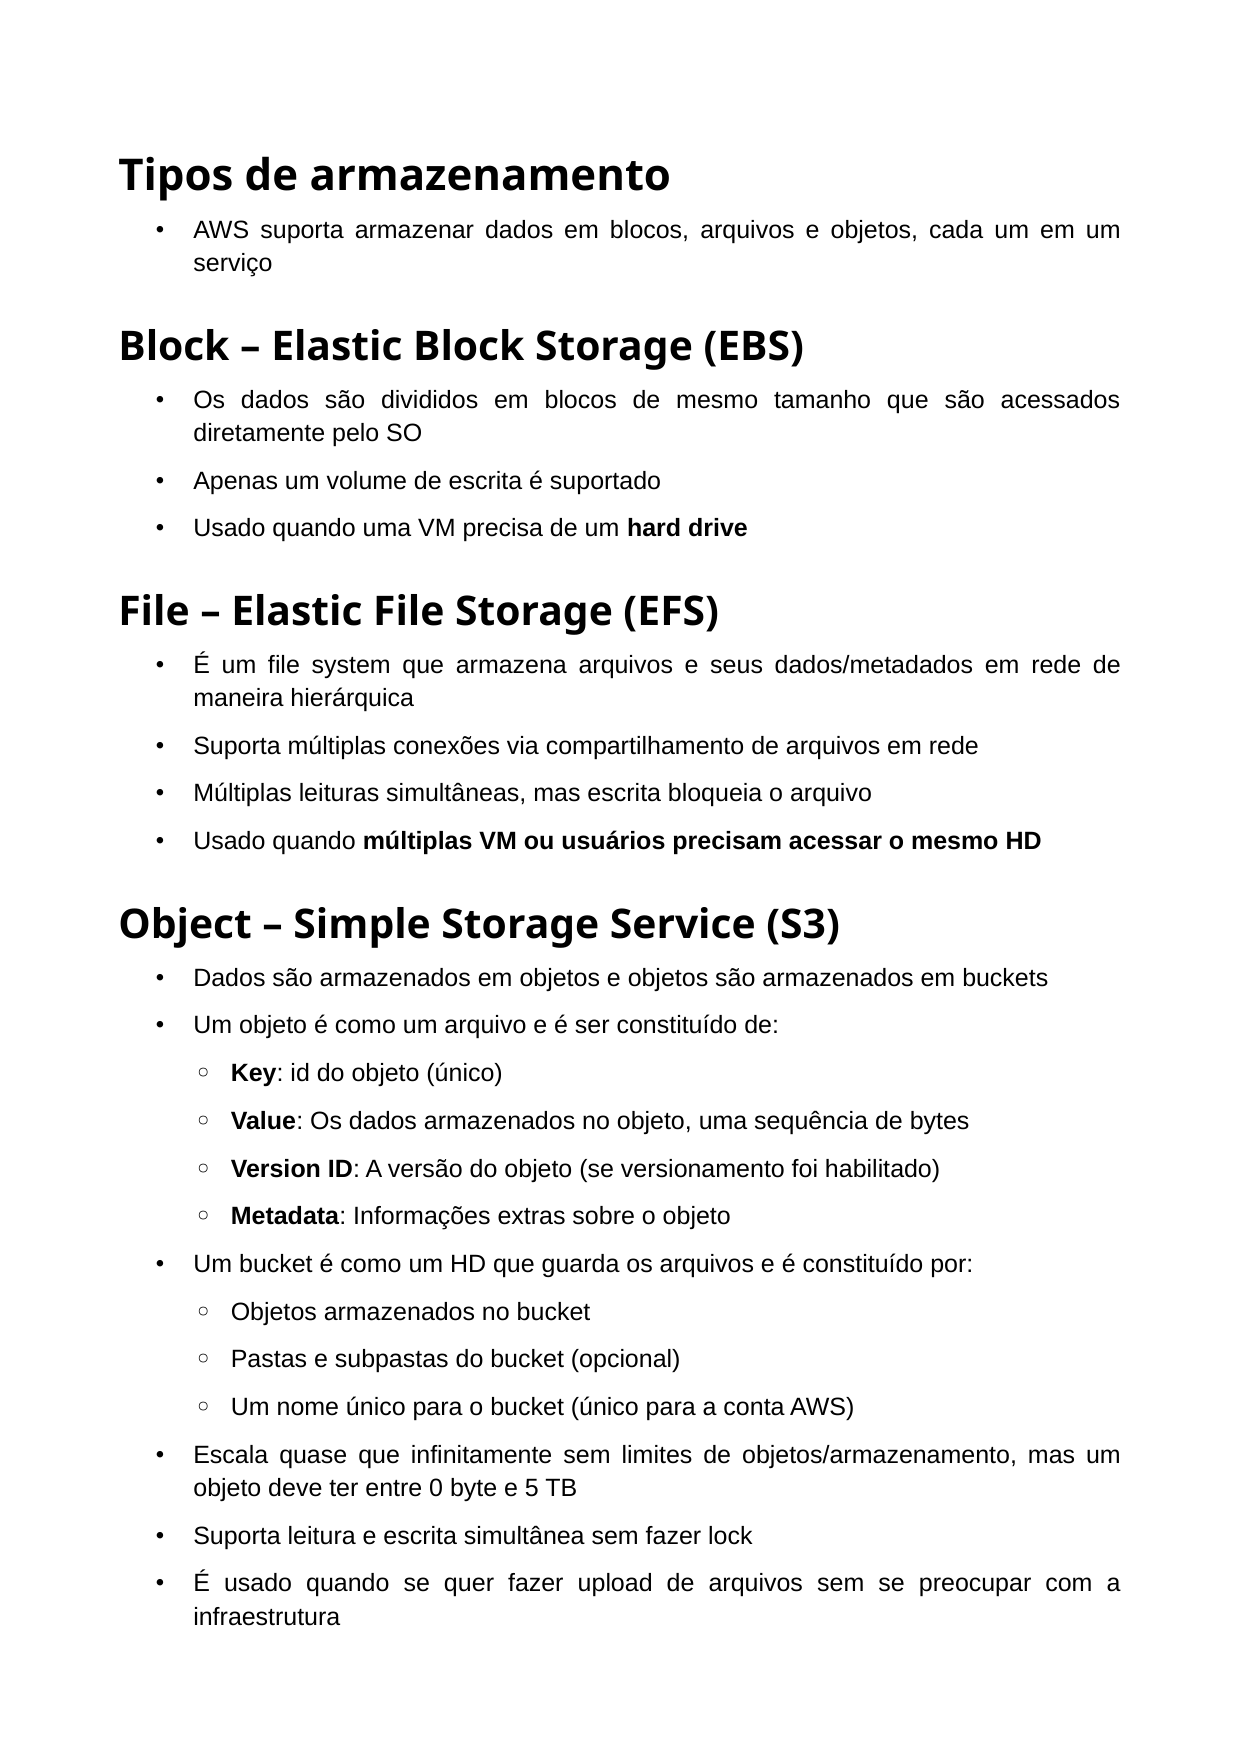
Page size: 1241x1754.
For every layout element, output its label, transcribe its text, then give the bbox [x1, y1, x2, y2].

subtitle Block – Elastic Block Storage (EBS) [118, 317, 1122, 372]
list Pastas e subpastas do bucket (opcional) [193, 1344, 1122, 1373]
list Usado quando uma VM precisa de um hard drive [156, 513, 1122, 542]
list Suporta múltiplas conexões via compartilhamento de arquivos em rede [156, 731, 1122, 759]
list Suporta leitura e escrita simultânea sem fazer lock [156, 1521, 1122, 1549]
subtitle Object – Simple Storage Service (S3) [118, 895, 1122, 950]
list Os dados são divididos em blocos de mesmo tamanho que são acessados diretamente pelo SO [156, 385, 1122, 447]
list Key: id do objeto (único) [193, 1058, 1122, 1087]
list Objetos armazenados no bucket [193, 1297, 1122, 1326]
list Escala quase que infinitamente sem limites de objetos/armazenamento, mas um objeto deve ter entre 0 byte e 5 TB [156, 1440, 1122, 1502]
list Metadata: Informações extras sobre o objeto [193, 1201, 1122, 1230]
list Usado quando múltiplas VM ou usuários precisam acessar o mesmo HD [156, 826, 1122, 855]
list Dados são armazenados em objetos e objetos são armazenados em buckets [156, 963, 1122, 992]
list Um objeto é como um arquivo e é ser constituído de: [156, 1011, 1122, 1039]
list Apenas um volume de escrita é suportado [156, 466, 1122, 494]
list Um bucket é como um HD que guarda os arquivos e é constituído por: [156, 1249, 1122, 1278]
list É um file system que armazena arquivos e seus dados/metadados em rede de maneira hierárquica [156, 650, 1122, 712]
list Value: Os dados armazenados no objeto, uma sequência de bytes [193, 1106, 1122, 1135]
subtitle File – Elastic File Storage (EFS) [118, 582, 1122, 637]
list Version ID: A versão do objeto (se versionamento foi habilitado) [193, 1154, 1122, 1182]
list Múltiplas leituras simultâneas, mas escrita bloqueia o arquivo [156, 778, 1122, 807]
list É usado quando se quer fazer upload de arquivos sem se preocupar com a infraestrutura [156, 1568, 1122, 1630]
list AWS suporta armazenar dados em blocos, arquivos e objetos, cada um em um serviço [156, 215, 1122, 277]
list Um nome único para o bucket (único para a conta AWS) [193, 1392, 1122, 1421]
subtitle Tipos de armazenamento [118, 143, 1122, 203]
